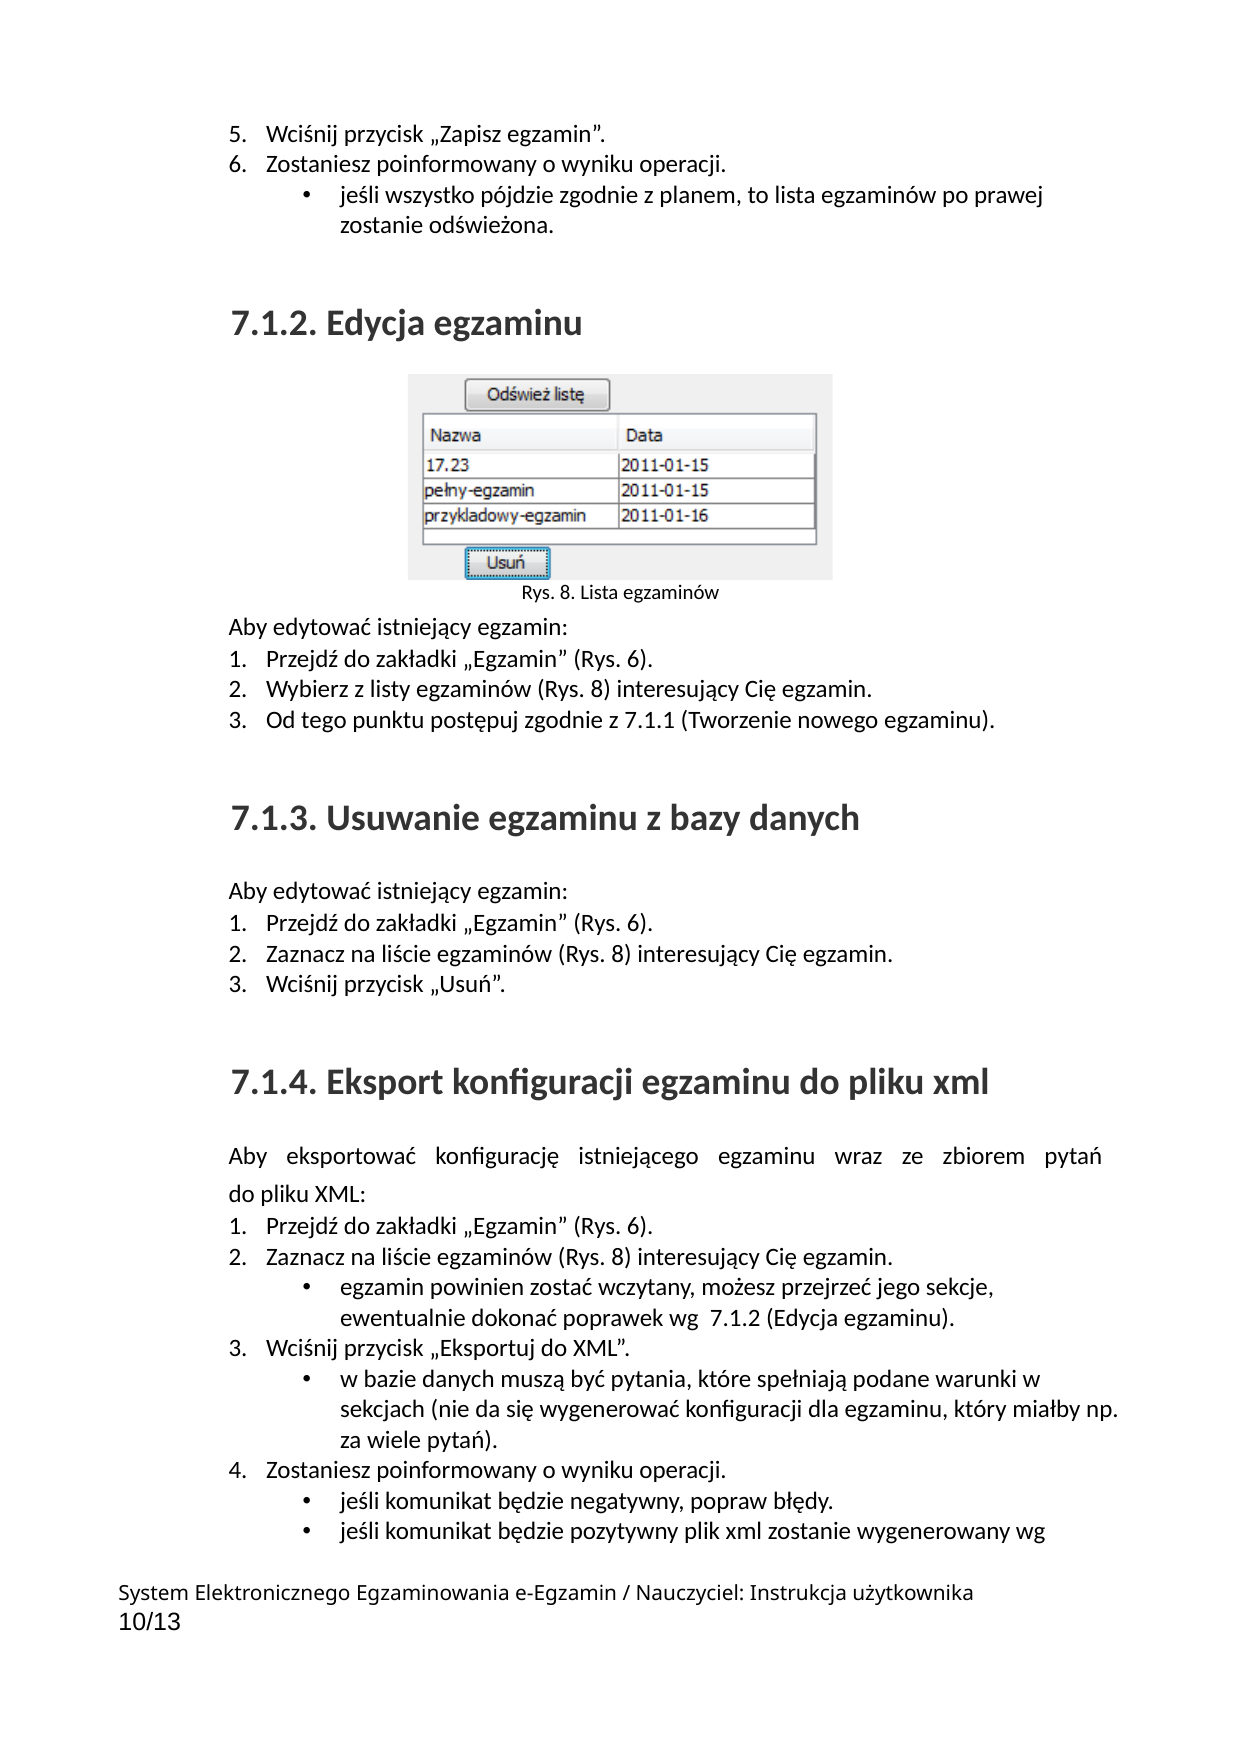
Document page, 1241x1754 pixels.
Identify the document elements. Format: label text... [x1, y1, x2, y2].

list jeśli wszystko pójdzie zgodnie z planem, to lista egzaminów po prawej zostanie odświeżona. [302, 179, 1123, 240]
text Aby edytować istniejący egzamin: [223, 869, 1123, 907]
list jeśli komunikat będzie pozytywny plik xml zostanie wygenerowany wg [302, 1516, 1123, 1546]
list Zostaniesz poinformowany o wyniku operacji. [228, 1454, 1123, 1485]
list jeśli komunikat będzie negatywny, popraw błędy. [302, 1485, 1123, 1516]
list 7.1.3. Usuwanie egzaminu z bazy danych [193, 794, 1123, 839]
list Przejdź do zakładki „Egzamin” (Rys. 6). [228, 643, 1123, 674]
list 7.1.4. Eksport konfiguracji egzaminu do pliku xml [193, 1058, 1123, 1104]
list Od tego punktu postępuj zgodnie z 7.1.1 (Tworzenie nowego egzaminu). [228, 704, 1123, 735]
list Wciśnij przycisk „Eksportuj do XML”. [228, 1332, 1123, 1363]
list Przejdź do zakładki „Egzamin” (Rys. 6). [228, 907, 1123, 938]
list Zaznacz na liście egzaminów (Rys. 8) interesujący Cię egzamin. [228, 1241, 1123, 1271]
text Aby eksportować konfigurację istniejącego egzaminu wraz ze zbiorem pytań do pliku XML: [228, 1133, 1123, 1210]
list Zaznacz na liście egzaminów (Rys. 8) interesujący Cię egzamin. [228, 938, 1123, 968]
list Wciśnij przycisk „Usuń”. [228, 968, 1123, 999]
list Wciśnij przycisk „Zapisz egzamin”. [228, 118, 1123, 149]
list Przejdź do zakładki „Egzamin” (Rys. 6). [228, 1210, 1123, 1241]
text Aby edytować istniejący egzamin: [228, 605, 1123, 643]
list 7.1.2. Edycja egzaminu [193, 299, 1123, 345]
picture [407, 374, 833, 580]
list egzamin powinien zostać wczytany, możesz przejrzeć jego sekcje, ewentualnie dokonać poprawek wg 7.1.2 (Edycja egzaminu). [302, 1271, 1123, 1332]
text Rys. 8. Lista egzaminów [118, 374, 1123, 605]
list w bazie danych muszą być pytania, które spełniają podane warunki w sekcjach (nie da się wygenerować konfiguracji dla egzaminu, który miałby np. za wiele pytań). [302, 1363, 1123, 1454]
list Zostaniesz poinformowany o wyniku operacji. [228, 149, 1123, 179]
list Wybierz z listy egzaminów (Rys. 8) interesujący Cię egzamin. [228, 674, 1123, 704]
